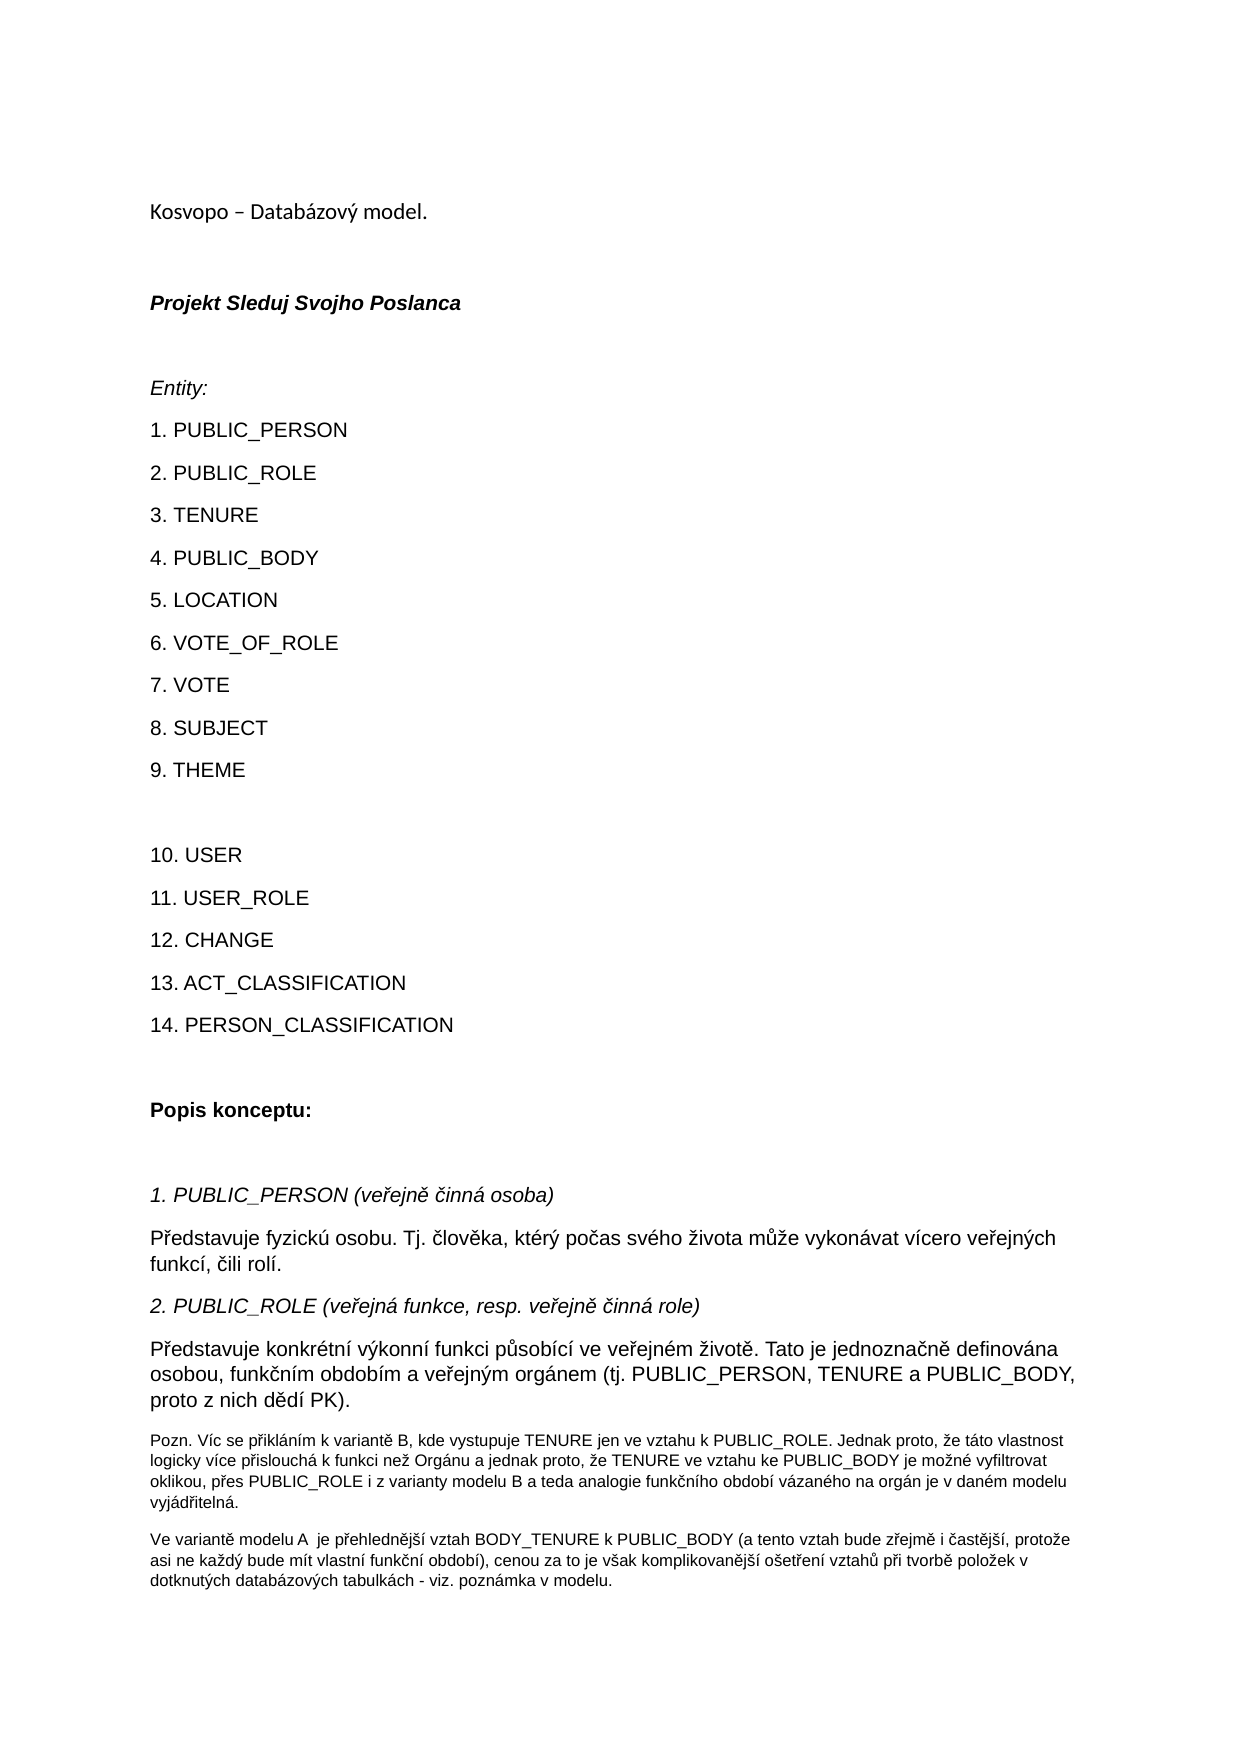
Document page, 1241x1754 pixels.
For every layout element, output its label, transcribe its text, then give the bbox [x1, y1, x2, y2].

text 7. VOTE [150, 673, 1090, 697]
text 1. PUBLIC_PERSON (veřejně činná osoba) [150, 1183, 1090, 1207]
text 13. ACT_CLASSIFICATION [150, 971, 1090, 994]
text 1. PUBLIC_PERSON [150, 418, 1090, 442]
text Představuje konkrétní výkonní funkci působící ve veřejném životě. Tato je jednoznačně definována osobou, funkčním obdobím a veřejným orgánem (tj. PUBLIC_PERSON, TENURE a PUBLIC_BODY, proto z nich dědí PK). [150, 1336, 1090, 1412]
text 4. PUBLIC_BODY [150, 546, 1090, 569]
text Entity: [150, 376, 1090, 399]
text Pozn. Víc se přikláním k variantě B, kde vystupuje TENURE jen ve vztahu k PUBLIC_ROLE. Jednak proto, že táto vlastnost logicky více přislouchá k funkci než Orgánu a jednak proto, že TENURE ve vztahu ke PUBLIC_BODY je možné vyfiltrovat oklikou, přes PUBLIC_ROLE i z varianty modelu B a teda analogie funkčního období vázaného na orgán je v daném modelu vyjádřitelná. [150, 1431, 1090, 1512]
text 12. CHANGE [150, 928, 1090, 952]
text 10. USER [150, 843, 1090, 867]
text Kosvopo – Databázový model. [150, 197, 1090, 225]
text Popis konceptu: [150, 1098, 1090, 1122]
text 2. PUBLIC_ROLE [150, 461, 1090, 484]
text Představuje fyzickú osobu. Tj. člověka, ktérý počas svého života může vykonávat vícero veřejných funkcí, čili rolí. [150, 1226, 1090, 1275]
text 6. VOTE_OF_ROLE [150, 631, 1090, 654]
text 8. SUBJECT [150, 716, 1090, 739]
text 5. LOCATION [150, 588, 1090, 612]
text Projekt Sleduj Svojho Poslanca [150, 291, 1090, 314]
text 3. TENURE [150, 503, 1090, 527]
text Ve variantě modelu A je přehlednější vztah BODY_TENURE k PUBLIC_BODY (a tento vztah bude zřejmě i častější, protože asi ne každý bude mít vlastní funkční období), cenou za to je však komplikovanější ošetření vztahů při tvorbě položek v dotknutých databázových tabulkách - viz. poznámka v modelu. [150, 1530, 1090, 1590]
text 2. PUBLIC_ROLE (veřejná funkce, resp. veřejně činná role) [150, 1294, 1090, 1318]
text 14. PERSON_CLASSIFICATION [150, 1013, 1090, 1037]
text 9. THEME [150, 758, 1090, 782]
text 11. USER_ROLE [150, 886, 1090, 909]
